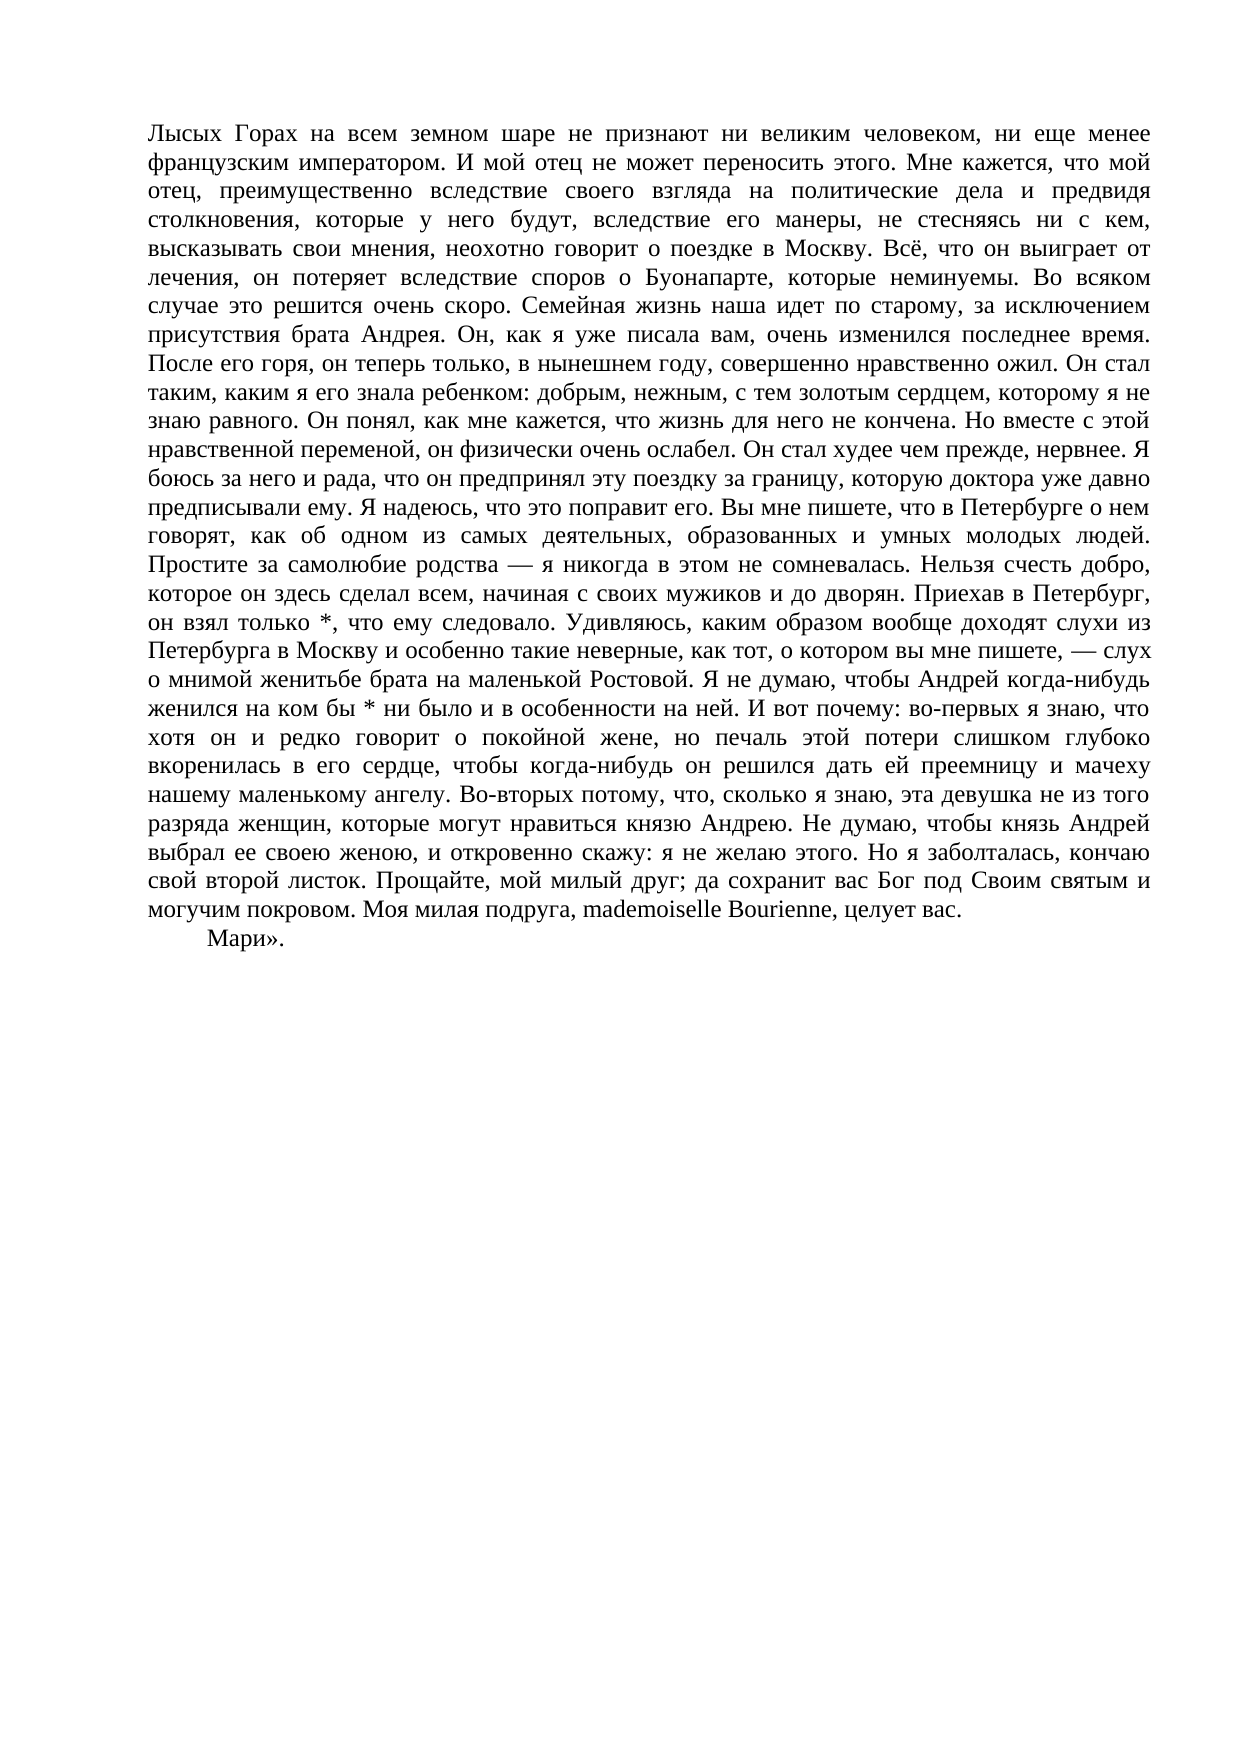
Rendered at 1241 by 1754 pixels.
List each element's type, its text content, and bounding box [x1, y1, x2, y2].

text Мари». [148, 923, 1152, 952]
text Лысых Горах на всем земном шаре не признают ни великим человеком, ни еще менее французским императором. И мой отец не может переносить этого. Мне кажется, что мой отец, преимущественно вследствие своего взгляда на политические дела и предвидя столкновения, которые у него будут, вследствие его манеры, не стесняясь ни с кем, высказывать свои мнения, неохотно говорит о поездке в Москву. Всё, что он выиграет от лечения, он потеряет вследствие споров о Буонапарте, которые неминуемы. Во всяком случае это решится очень скоро. Семейная жизнь наша идет по старому, за исключением присутствия брата Андрея. Он, как я уже писала вам, очень изменился последнее время. После его горя, он теперь только, в нынешнем году, совершенно нравственно ожил. Он стал таким, каким я его знала ребенком: добрым, нежным, с тем золотым сердцем, которому я не знаю равного. Он понял, как мне кажется, что жизнь для него не кончена. Но вместе с этой нравственной переменой, он физически очень ослабел. Он стал худее чем прежде, нервнее. Я боюсь за него и рада, что он предпринял эту поездку за границу, которую доктора уже давно предписывали ему. Я надеюсь, что это поправит его. Вы мне пишете, что в Петербурге о нем говорят, как об одном из самых деятельных, образованных и умных молодых людей. Простите за самолюбие родства — я никогда в этом не сомневалась. Нельзя счесть добро, которое он здесь сделал всем, начиная с своих мужиков и до дворян. Приехав в Петербург, он взял только *, что ему следовало. Удивляюсь, каким образом вообще доходят слухи из Петербурга в Москву и особенно такие неверные, как тот, о котором вы мне пишете, — слух о мнимой женитьбе брата на маленькой Ростовой. Я не думаю, чтобы Андрей когда-нибудь женился на ком бы * ни было и в особенности на ней. И вот почему: во-первых я знаю, что хотя он и редко говорит о покойной жене, но печаль этой потери слишком глубоко вкоренилась в его сердце, чтобы когда-нибудь он решился дать ей преемницу и мачеху нашему маленькому ангелу. Во-вторых потому, что, сколько я знаю, эта девушка не из того разряда женщин, которые могут нравиться князю Андрею. Не думаю, чтобы князь Андрей выбрал ее своею женою, и откровенно скажу: я не желаю этого. Но я заболталась, кончаю свой второй листок. Прощайте, мой милый друг; да сохранит вас Бог под Своим святым и могучим покровом. Моя милая подруга, mademoiselle Bourienne, целует вас. [148, 118, 1152, 923]
